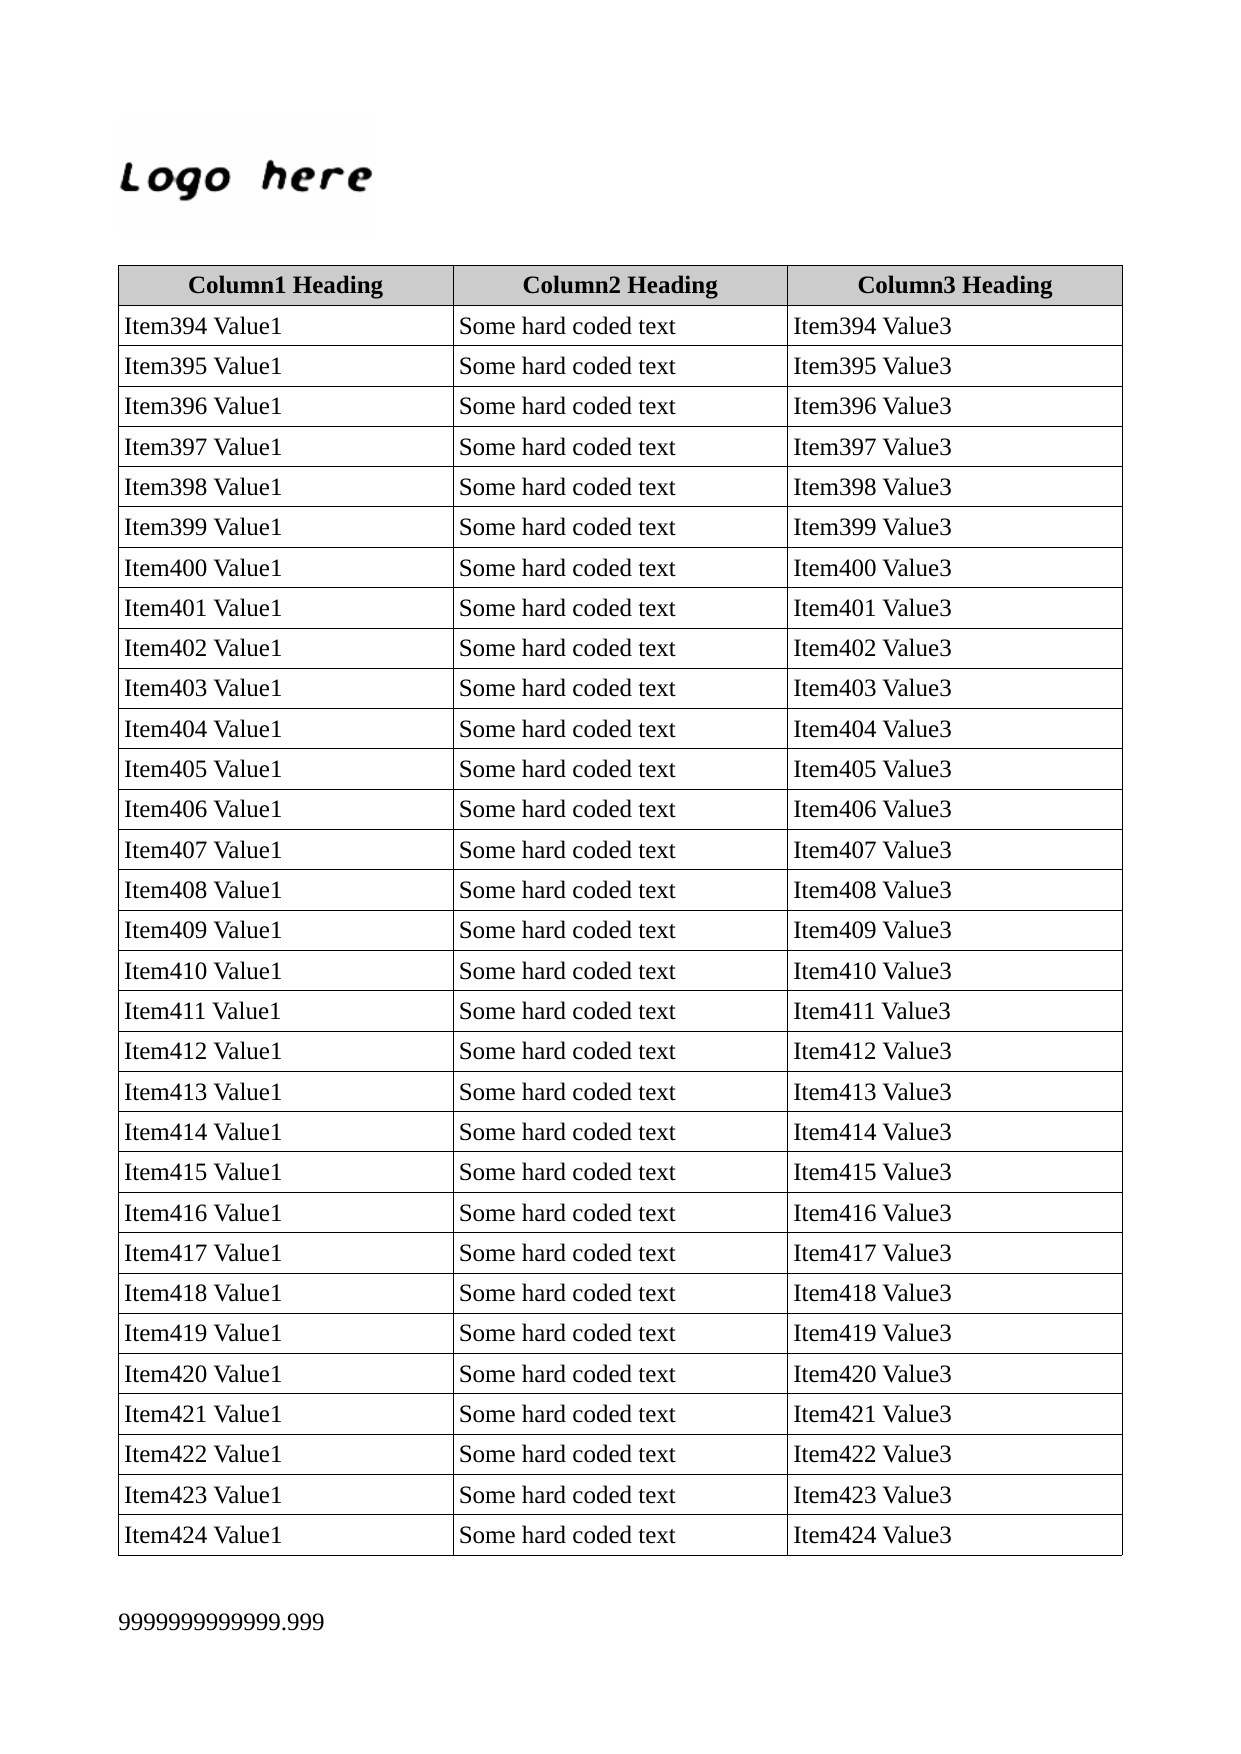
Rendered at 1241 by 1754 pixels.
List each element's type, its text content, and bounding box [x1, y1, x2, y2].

table_cell Item405 Value1 [119, 749, 453, 789]
table_cell Some hard coded text [454, 951, 787, 990]
table_cell Some hard coded text [454, 1475, 787, 1514]
table_cell Some hard coded text [454, 387, 787, 426]
table_cell Item394 Value1 [119, 306, 453, 345]
table_header Column1 Heading [119, 266, 453, 305]
table_cell Item401 Value1 [119, 588, 453, 627]
table_cell Some hard coded text [454, 749, 787, 789]
table_cell Some hard coded text [454, 790, 787, 829]
table_cell Item419 Value3 [788, 1314, 1122, 1353]
table_cell Item410 Value1 [119, 951, 453, 990]
table_cell Some hard coded text [454, 427, 787, 466]
table_cell Item415 Value3 [788, 1152, 1122, 1192]
table_cell Item416 Value1 [119, 1193, 453, 1232]
table_cell Item397 Value1 [119, 427, 453, 466]
table_cell Some hard coded text [454, 507, 787, 547]
table_cell Item420 Value1 [119, 1354, 453, 1393]
table_cell Some hard coded text [454, 629, 787, 668]
table_cell Some hard coded text [454, 588, 787, 627]
table_cell Some hard coded text [454, 709, 787, 748]
picture [118, 118, 377, 236]
table_cell Item407 Value3 [788, 830, 1122, 869]
table_cell Item418 Value1 [119, 1274, 453, 1313]
table_cell Item399 Value3 [788, 507, 1122, 547]
table_cell Some hard coded text [454, 1193, 787, 1232]
table_cell Some hard coded text [454, 991, 787, 1031]
table_cell Item402 Value3 [788, 629, 1122, 668]
table_header Column2 Heading [454, 266, 787, 305]
table_cell Some hard coded text [454, 1112, 787, 1151]
table_cell Some hard coded text [454, 548, 787, 587]
table_cell Item405 Value3 [788, 749, 1122, 789]
table_cell Item416 Value3 [788, 1193, 1122, 1232]
table_cell Item411 Value3 [788, 991, 1122, 1031]
table_cell Item402 Value1 [119, 629, 453, 668]
table_cell Item421 Value1 [119, 1394, 453, 1434]
table_cell Item415 Value1 [119, 1152, 453, 1192]
table_cell Item403 Value1 [119, 669, 453, 708]
table_header Column3 Heading [788, 266, 1122, 305]
table_cell Some hard coded text [454, 1314, 787, 1353]
table_cell Item403 Value3 [788, 669, 1122, 708]
table_cell Some hard coded text [454, 1435, 787, 1474]
table_cell Item397 Value3 [788, 427, 1122, 466]
table_cell Some hard coded text [454, 870, 787, 909]
table_cell Item404 Value1 [119, 709, 453, 748]
table_cell Item409 Value3 [788, 911, 1122, 950]
table_cell Item414 Value3 [788, 1112, 1122, 1151]
table_cell Item424 Value1 [119, 1515, 453, 1554]
table_cell Item396 Value3 [788, 387, 1122, 426]
table_cell Item407 Value1 [119, 830, 453, 869]
table_cell Some hard coded text [454, 1274, 787, 1313]
table_cell Item406 Value3 [788, 790, 1122, 829]
table_cell Some hard coded text [454, 1072, 787, 1111]
table_cell Some hard coded text [454, 1152, 787, 1192]
table_cell Item404 Value3 [788, 709, 1122, 748]
table_cell Some hard coded text [454, 1354, 787, 1393]
table_cell Some hard coded text [454, 1394, 787, 1434]
table_cell Item413 Value3 [788, 1072, 1122, 1111]
table_cell Item411 Value1 [119, 991, 453, 1031]
table_cell Some hard coded text [454, 911, 787, 950]
table_cell Item400 Value3 [788, 548, 1122, 587]
table_cell Item398 Value3 [788, 467, 1122, 506]
table_cell Item400 Value1 [119, 548, 453, 587]
table_cell Some hard coded text [454, 1515, 787, 1554]
table_cell Item417 Value3 [788, 1233, 1122, 1272]
table_cell Item418 Value3 [788, 1274, 1122, 1313]
table_cell Some hard coded text [454, 346, 787, 386]
table_cell Item423 Value3 [788, 1475, 1122, 1514]
table_cell Item395 Value1 [119, 346, 453, 386]
table_cell Some hard coded text [454, 830, 787, 869]
table_cell Item412 Value3 [788, 1032, 1122, 1071]
table_cell Item419 Value1 [119, 1314, 453, 1353]
table_cell Item410 Value3 [788, 951, 1122, 990]
table_cell Item401 Value3 [788, 588, 1122, 627]
table_cell Item394 Value3 [788, 306, 1122, 345]
table_cell Item414 Value1 [119, 1112, 453, 1151]
table_cell Item399 Value1 [119, 507, 453, 547]
table_cell Item423 Value1 [119, 1475, 453, 1514]
table_cell Item408 Value3 [788, 870, 1122, 909]
table_cell Item420 Value3 [788, 1354, 1122, 1393]
table_cell Item409 Value1 [119, 911, 453, 950]
table_cell Item422 Value1 [119, 1435, 453, 1474]
table_cell Item398 Value1 [119, 467, 453, 506]
table_cell Some hard coded text [454, 669, 787, 708]
table_cell Item422 Value3 [788, 1435, 1122, 1474]
table_cell Item396 Value1 [119, 387, 453, 426]
table_cell Some hard coded text [454, 467, 787, 506]
table_cell Some hard coded text [454, 306, 787, 345]
table_cell Item424 Value3 [788, 1515, 1122, 1554]
table_cell Item421 Value3 [788, 1394, 1122, 1434]
table_cell Item406 Value1 [119, 790, 453, 829]
table_cell Item395 Value3 [788, 346, 1122, 386]
table_cell Some hard coded text [454, 1032, 787, 1071]
table_cell Item417 Value1 [119, 1233, 453, 1272]
table_cell Item412 Value1 [119, 1032, 453, 1071]
table_cell Item408 Value1 [119, 870, 453, 909]
table_cell Some hard coded text [454, 1233, 787, 1272]
table_cell Item413 Value1 [119, 1072, 453, 1111]
